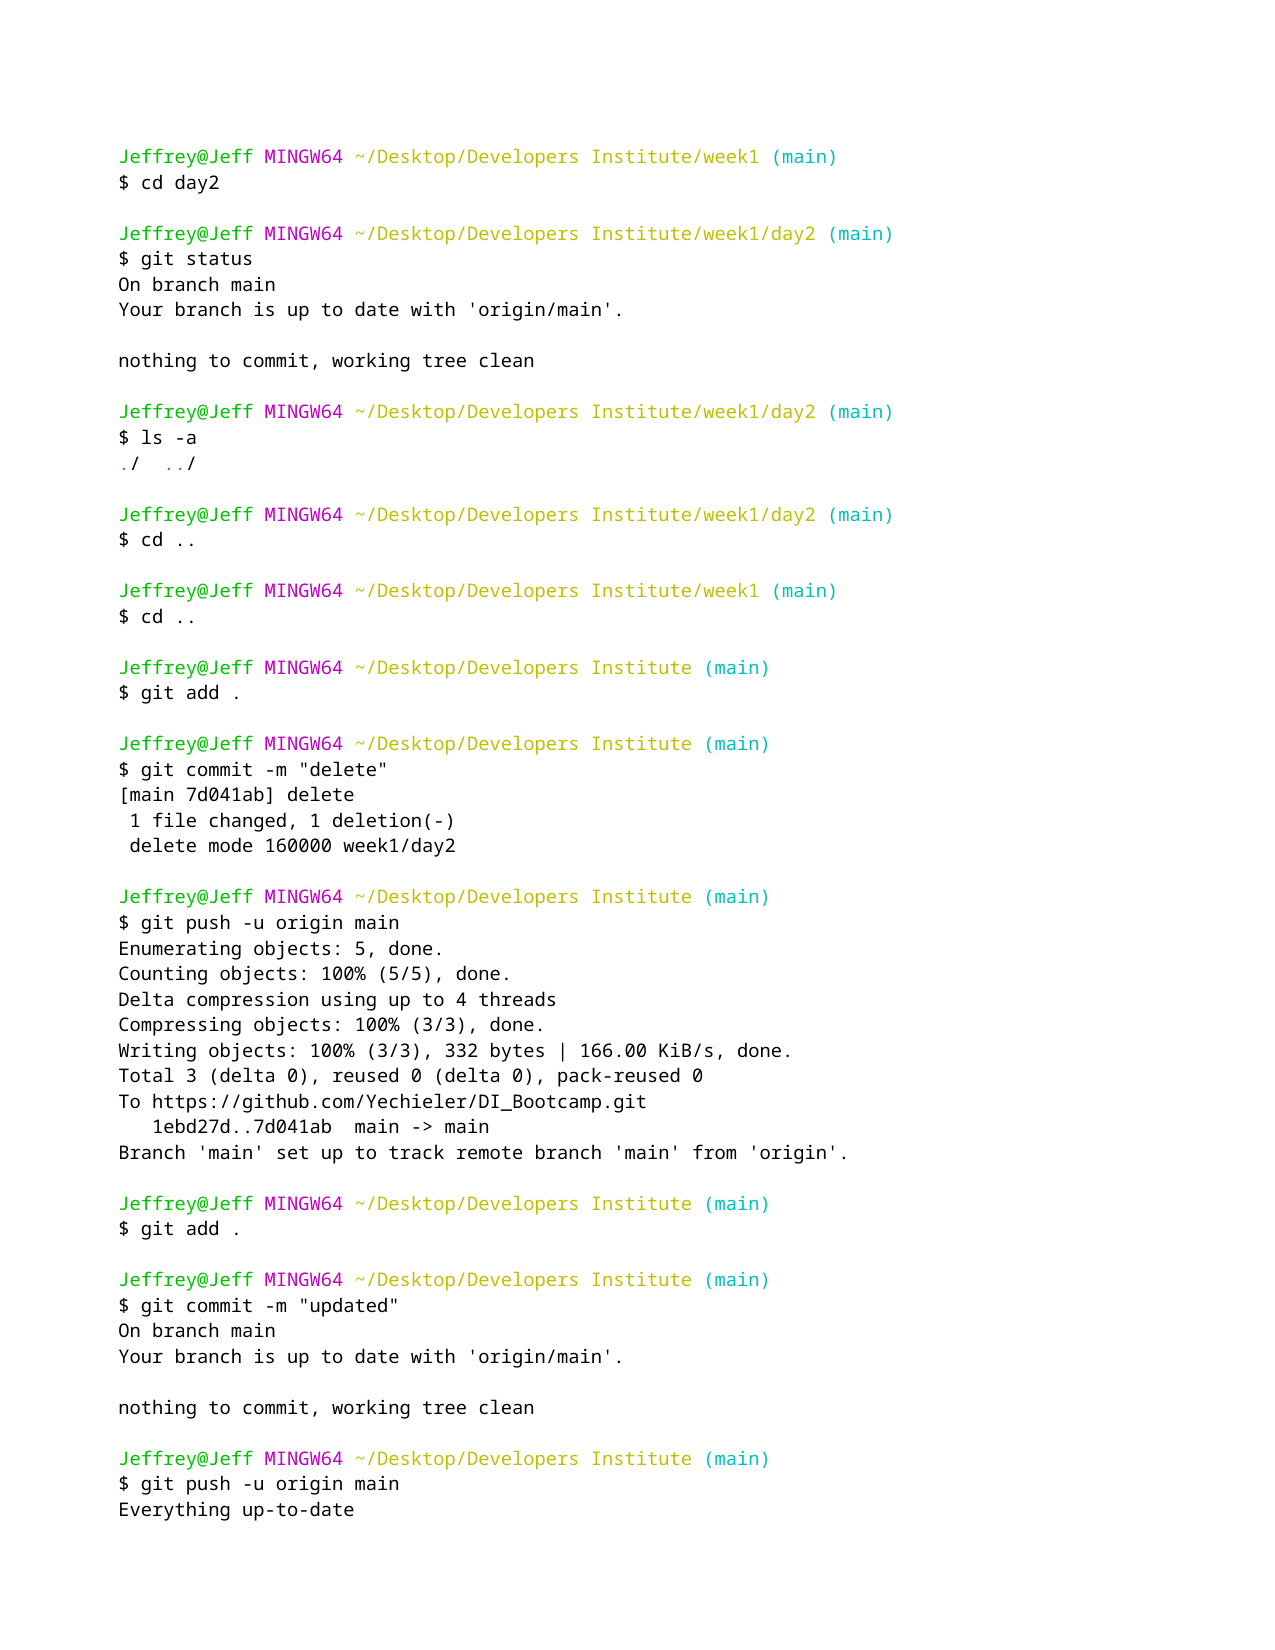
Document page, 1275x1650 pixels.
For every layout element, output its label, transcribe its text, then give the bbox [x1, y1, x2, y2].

text nothing to commit, working tree clean [118, 348, 1157, 373]
text Jeffrey@Jeff MINGW64 ~/Desktop/Developers Institute/week1/day2 (main) [118, 501, 1157, 526]
text 1ebd27d..7d041ab main -> main [118, 1113, 1157, 1139]
text Jeffrey@Jeff MINGW64 ~/Desktop/Developers Institute (main) [118, 884, 1157, 909]
text On branch main [118, 271, 1157, 297]
text 1 file changed, 1 deletion(-) [118, 807, 1157, 833]
text $ git add . [118, 1216, 1157, 1241]
text $ cd .. [118, 526, 1157, 552]
text On branch main [118, 1318, 1157, 1343]
text delete mode 160000 week1/day2 [118, 833, 1157, 858]
text Jeffrey@Jeff MINGW64 ~/Desktop/Developers Institute (main) [118, 654, 1157, 679]
text nothing to commit, working tree clean [118, 1394, 1157, 1420]
text $ git add . [118, 679, 1157, 705]
text Jeffrey@Jeff MINGW64 ~/Desktop/Developers Institute (main) [118, 1190, 1157, 1216]
text Enumerating objects: 5, done. [118, 935, 1157, 960]
text Jeffrey@Jeff MINGW64 ~/Desktop/Developers Institute (main) [118, 1445, 1157, 1471]
text $ cd day2 [118, 169, 1157, 195]
text $ ls -a [118, 424, 1157, 450]
text Jeffrey@Jeff MINGW64 ~/Desktop/Developers Institute/week1/day2 (main) [118, 220, 1157, 246]
text Jeffrey@Jeff MINGW64 ~/Desktop/Developers Institute (main) [118, 731, 1157, 756]
text Your branch is up to date with 'origin/main'. [118, 1343, 1157, 1369]
text Jeffrey@Jeff MINGW64 ~/Desktop/Developers Institute/week1 (main) [118, 577, 1157, 603]
text Total 3 (delta 0), reused 0 (delta 0), pack-reused 0 [118, 1062, 1157, 1088]
text Branch 'main' set up to track remote branch 'main' from 'origin'. [118, 1139, 1157, 1164]
text ./ ../ [118, 450, 1157, 475]
text Jeffrey@Jeff MINGW64 ~/Desktop/Developers Institute/week1 (main) [118, 144, 1157, 169]
text Jeffrey@Jeff MINGW64 ~/Desktop/Developers Institute/week1/day2 (main) [118, 399, 1157, 424]
text $ git push -u origin main [118, 1471, 1157, 1496]
text Everything up-to-date [118, 1496, 1157, 1522]
text [main 7d041ab] delete [118, 782, 1157, 807]
text Your branch is up to date with 'origin/main'. [118, 297, 1157, 322]
text $ cd .. [118, 603, 1157, 628]
text $ git status [118, 246, 1157, 271]
text To https://github.com/Yechieler/DI_Bootcamp.git [118, 1088, 1157, 1113]
text $ git commit -m "updated" [118, 1292, 1157, 1318]
text Writing objects: 100% (3/3), 332 bytes | 166.00 KiB/s, done. [118, 1037, 1157, 1062]
text $ git commit -m "delete" [118, 756, 1157, 782]
text Delta compression using up to 4 threads [118, 986, 1157, 1011]
text $ git push -u origin main [118, 909, 1157, 935]
text Compressing objects: 100% (3/3), done. [118, 1011, 1157, 1037]
text Jeffrey@Jeff MINGW64 ~/Desktop/Developers Institute (main) [118, 1267, 1157, 1292]
text Counting objects: 100% (5/5), done. [118, 960, 1157, 986]
